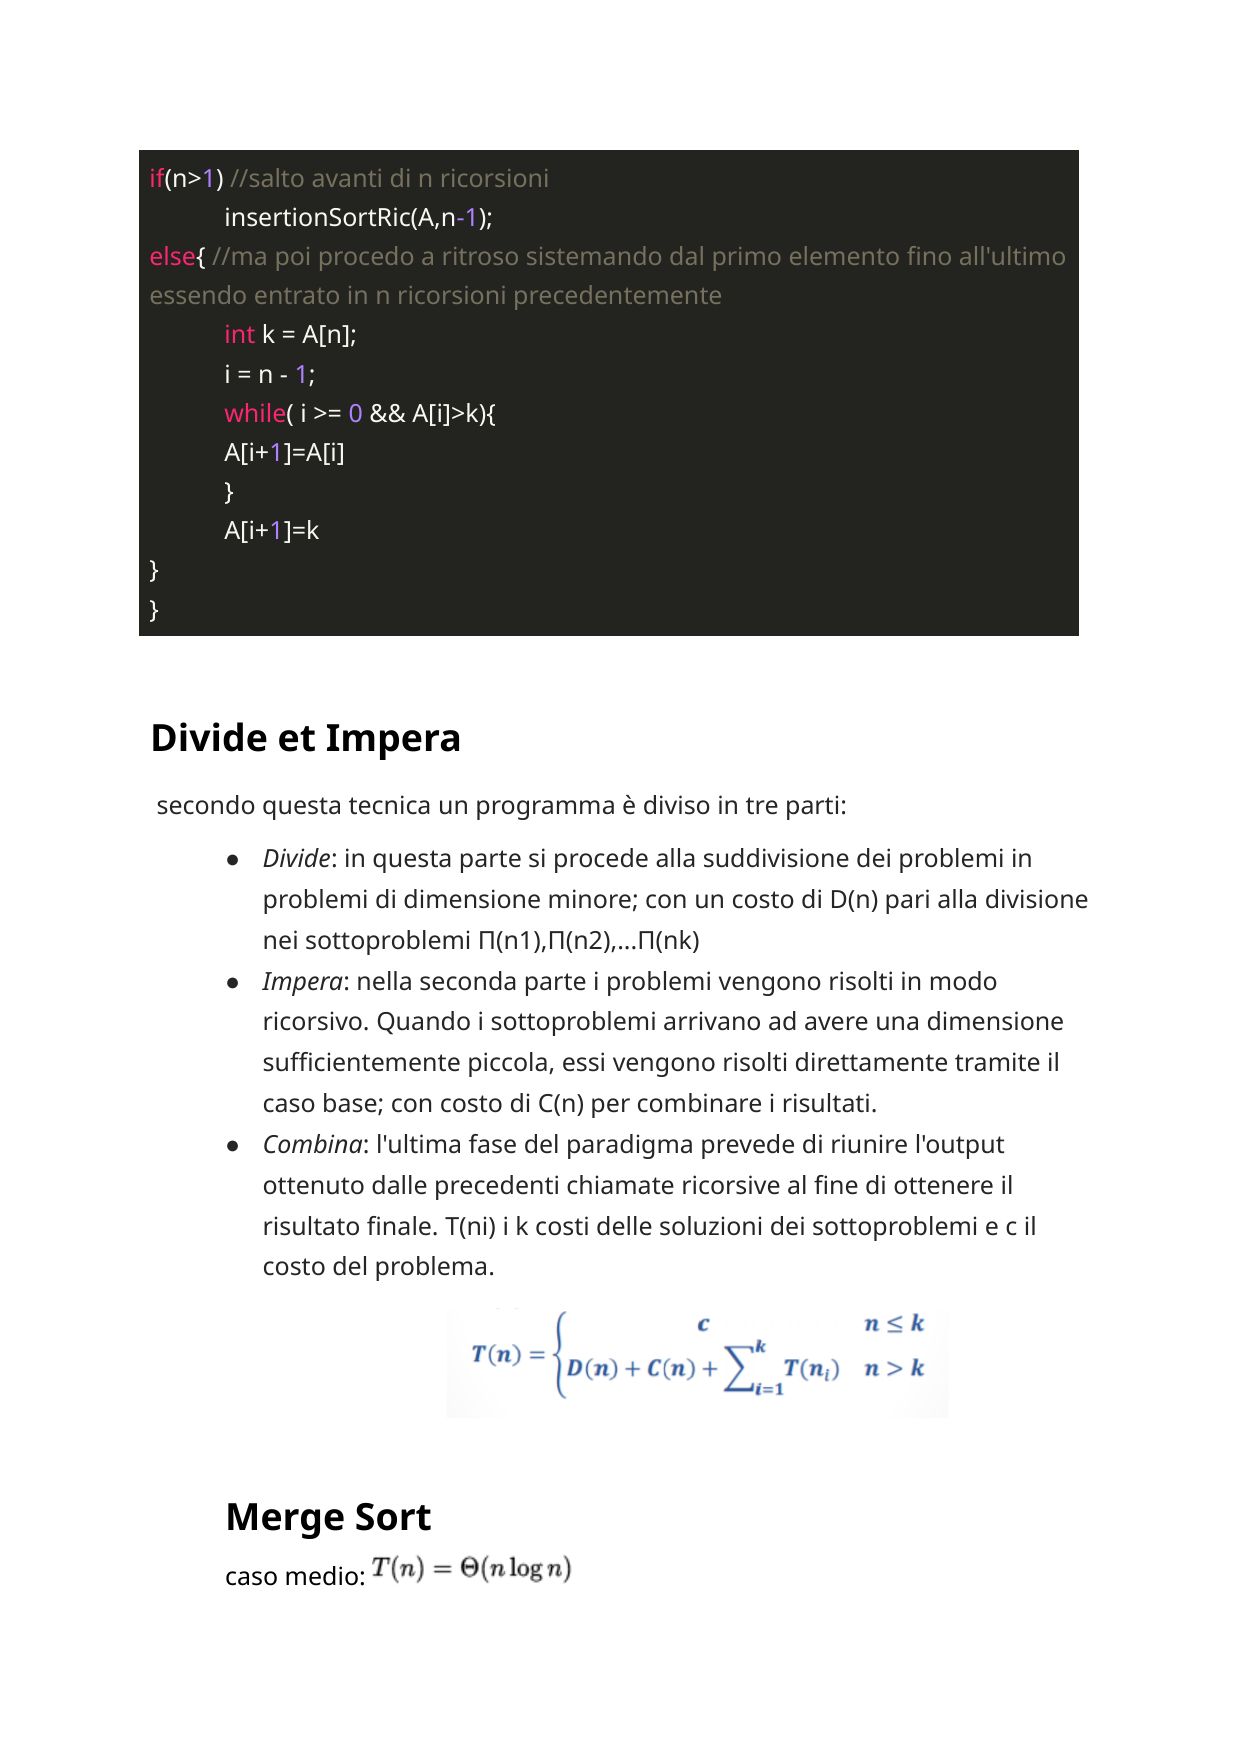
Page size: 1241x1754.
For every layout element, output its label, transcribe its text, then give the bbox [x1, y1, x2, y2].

text Divide et Impera [150, 712, 1090, 763]
subtitle Merge Sort [150, 1490, 1090, 1541]
picture [372, 1553, 573, 1586]
list Divide: in questa parte si procede alla suddivisione dei problemi in problemi di dimensione minore; con un costo di D(n) pari alla divisione nei sottoproblemi Π(n1),Π(n2),...Π(nk) [225, 841, 1090, 956]
list Impera: nella seconda parte i problemi vengono risolti in modo ricorsivo. Quando i sottoproblemi arrivano ad avere una dimensione sufficientemente piccola, essi vengono risolti direttamente tramite il caso base; con costo di C(n) per combinare i risultati. [225, 963, 1090, 1120]
list Combina: l'ultima fase del paradigma prevede di riunire l'output ottenuto dalle precedenti chiamate ricorsive al fine di ottenere il risultato finale. T(ni) i k costi delle soluzioni dei sottoproblemi e c il costo del problema. [225, 1127, 1090, 1283]
text secondo questa tecnica un programma è diviso in tre parti: [150, 787, 1090, 821]
list caso medio: [150, 1554, 1090, 1592]
picture [446, 1308, 949, 1418]
table_header if(n>1) //salto avanti di n ricorsioni insertionSortRic(A,n-1); else{ //ma poi procedo a ritroso sistemando dal primo elemento fino all'ultimo essendo entrato in n ricorsioni precedentemente int k = A[n]; i = n - 1; while( i >= 0 && A[i]>k){ A[i+1]=A[i] } A[i+1]=k } } [139, 150, 1079, 636]
